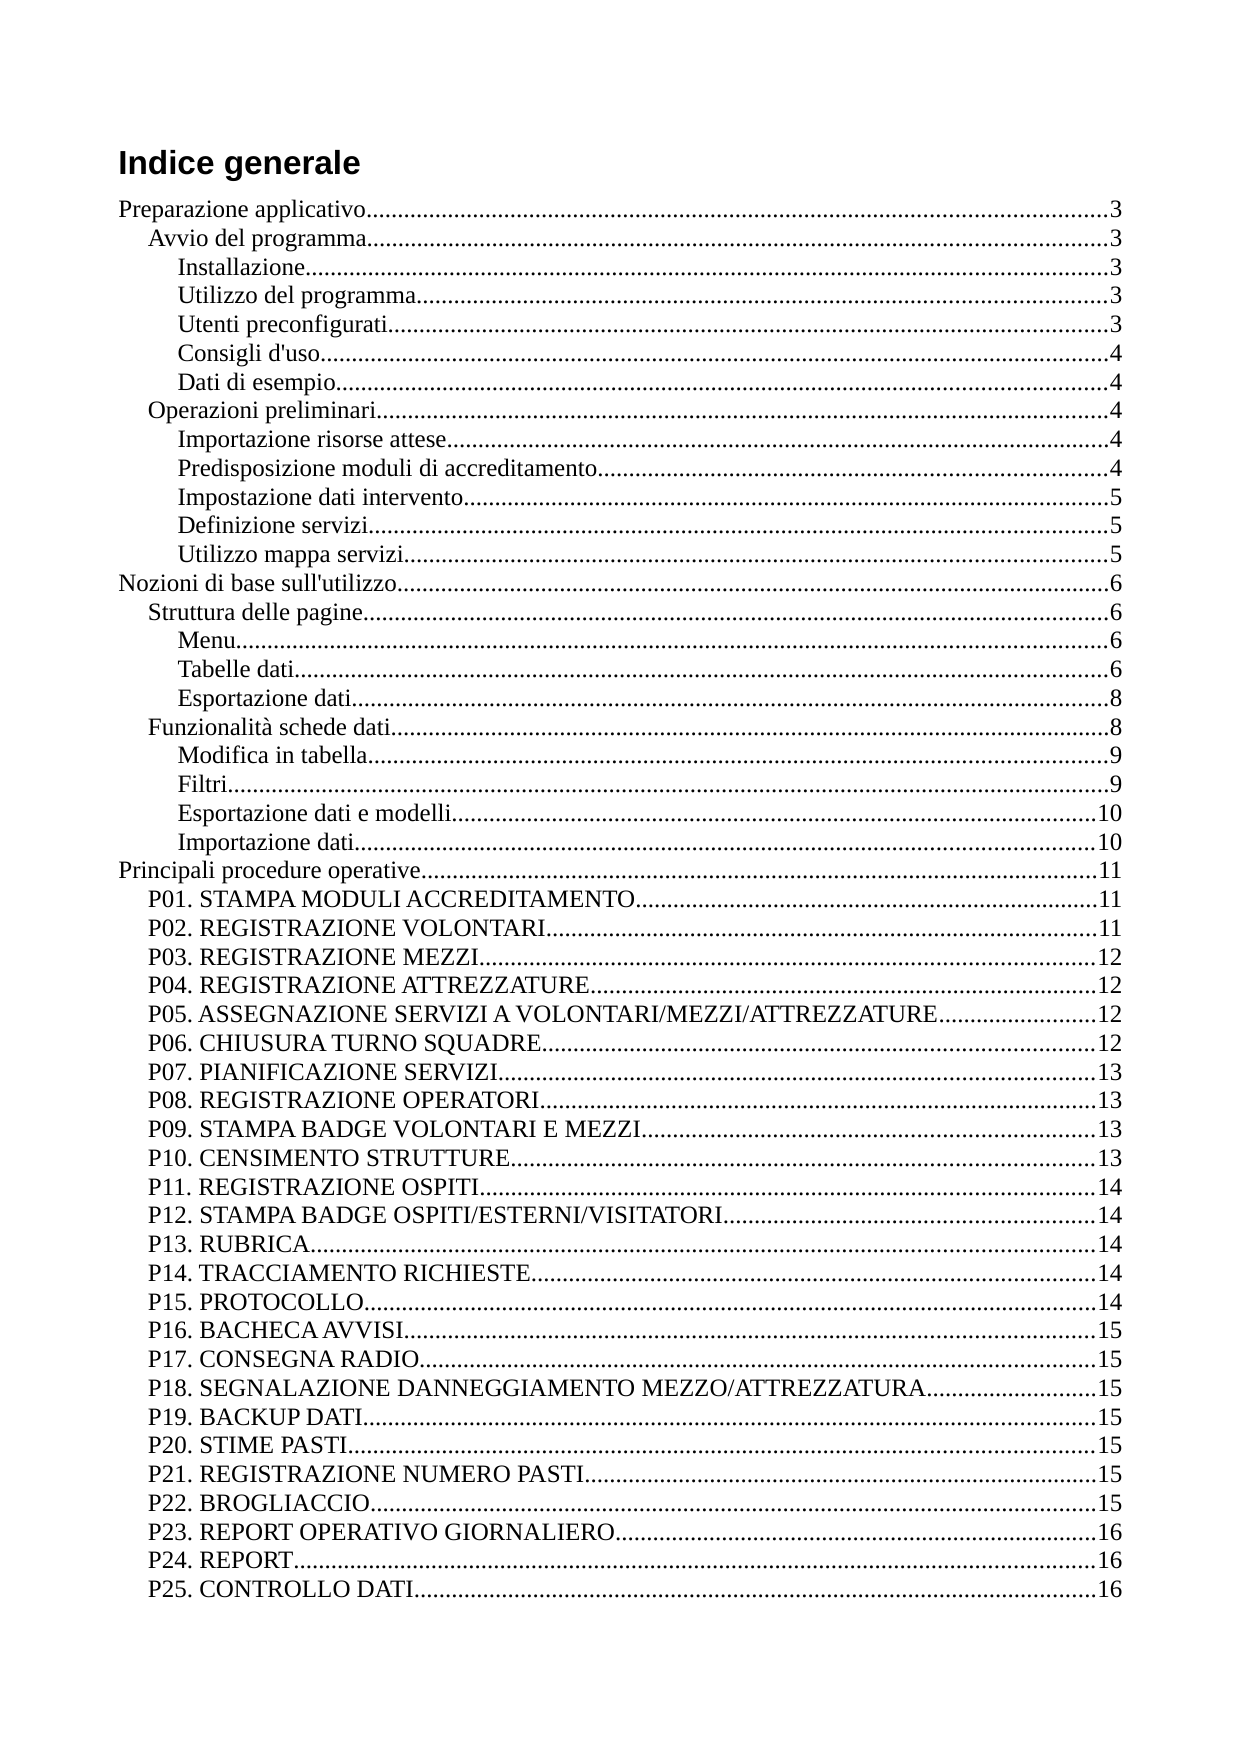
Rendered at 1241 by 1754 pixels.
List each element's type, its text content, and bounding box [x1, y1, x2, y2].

text Filtri 9 [177, 769, 1122, 798]
text P11. REGISTRAZIONE OSPITI 14 [148, 1172, 1122, 1200]
text Esportazione dati e modelli 10 [177, 798, 1122, 827]
text Predisposizione moduli di accreditamento 4 [177, 453, 1122, 482]
text P02. REGISTRAZIONE VOLONTARI 11 [148, 913, 1122, 942]
text Preparazione applicativo 3 [118, 194, 1122, 223]
text P19. BACKUP DATI 15 [148, 1402, 1122, 1430]
text P09. STAMPA BADGE VOLONTARI E MEZZI 13 [148, 1114, 1122, 1143]
text Principali procedure operative 11 [118, 855, 1122, 884]
text P03. REGISTRAZIONE MEZZI 12 [148, 942, 1122, 970]
text P17. CONSEGNA RADIO 15 [148, 1344, 1122, 1373]
text P22. BROGLIACCIO 15 [148, 1488, 1122, 1517]
text P06. CHIUSURA TURNO SQUADRE 12 [148, 1028, 1122, 1057]
text P14. TRACCIAMENTO RICHIESTE 14 [148, 1258, 1122, 1287]
text P24. REPORT 16 [148, 1545, 1122, 1574]
text P18. SEGNALAZIONE DANNEGGIAMENTO MEZZO/ATTREZZATURA 15 [148, 1373, 1122, 1402]
text P16. BACHECA AVVISI 15 [148, 1315, 1122, 1344]
text Consigli d'uso 4 [177, 338, 1122, 367]
text P05. ASSEGNAZIONE SERVIZI A VOLONTARI/MEZZI/ATTREZZATURE 12 [148, 999, 1122, 1028]
text Operazioni preliminari 4 [148, 395, 1122, 424]
text Utenti preconfigurati 3 [177, 309, 1122, 338]
text Definizione servizi 5 [177, 510, 1122, 539]
text Utilizzo mappa servizi 5 [177, 539, 1122, 568]
text P01. STAMPA MODULI ACCREDITAMENTO 11 [148, 884, 1122, 913]
text Impostazione dati intervento 5 [177, 482, 1122, 510]
text Funzionalità schede dati 8 [148, 712, 1122, 740]
text Modifica in tabella 9 [177, 740, 1122, 769]
text P08. REGISTRAZIONE OPERATORI 13 [148, 1085, 1122, 1114]
text Avvio del programma 3 [148, 223, 1122, 252]
text P13. RUBRICA 14 [148, 1229, 1122, 1258]
text Importazione dati 10 [177, 827, 1122, 855]
text Dati di esempio 4 [177, 367, 1122, 395]
text Menu 6 [177, 625, 1122, 654]
text P04. REGISTRAZIONE ATTREZZATURE 12 [148, 970, 1122, 999]
text P21. REGISTRAZIONE NUMERO PASTI 15 [148, 1459, 1122, 1488]
subtitle Indice generale [118, 143, 1122, 182]
text P15. PROTOCOLLO 14 [148, 1287, 1122, 1315]
text Esportazione dati 8 [177, 683, 1122, 712]
text Utilizzo del programma 3 [177, 280, 1122, 309]
text P25. CONTROLLO DATI 16 [148, 1574, 1122, 1603]
text Importazione risorse attese 4 [177, 424, 1122, 453]
text P12. STAMPA BADGE OSPITI/ESTERNI/VISITATORI 14 [148, 1200, 1122, 1229]
text P20. STIME PASTI 15 [148, 1430, 1122, 1459]
text P07. PIANIFICAZIONE SERVIZI 13 [148, 1057, 1122, 1085]
text Installazione 3 [177, 252, 1122, 280]
text Struttura delle pagine 6 [148, 597, 1122, 625]
text P23. REPORT OPERATIVO GIORNALIERO 16 [148, 1517, 1122, 1545]
text Nozioni di base sull'utilizzo 6 [118, 568, 1122, 597]
text Tabelle dati 6 [177, 654, 1122, 683]
text P10. CENSIMENTO STRUTTURE 13 [148, 1143, 1122, 1172]
